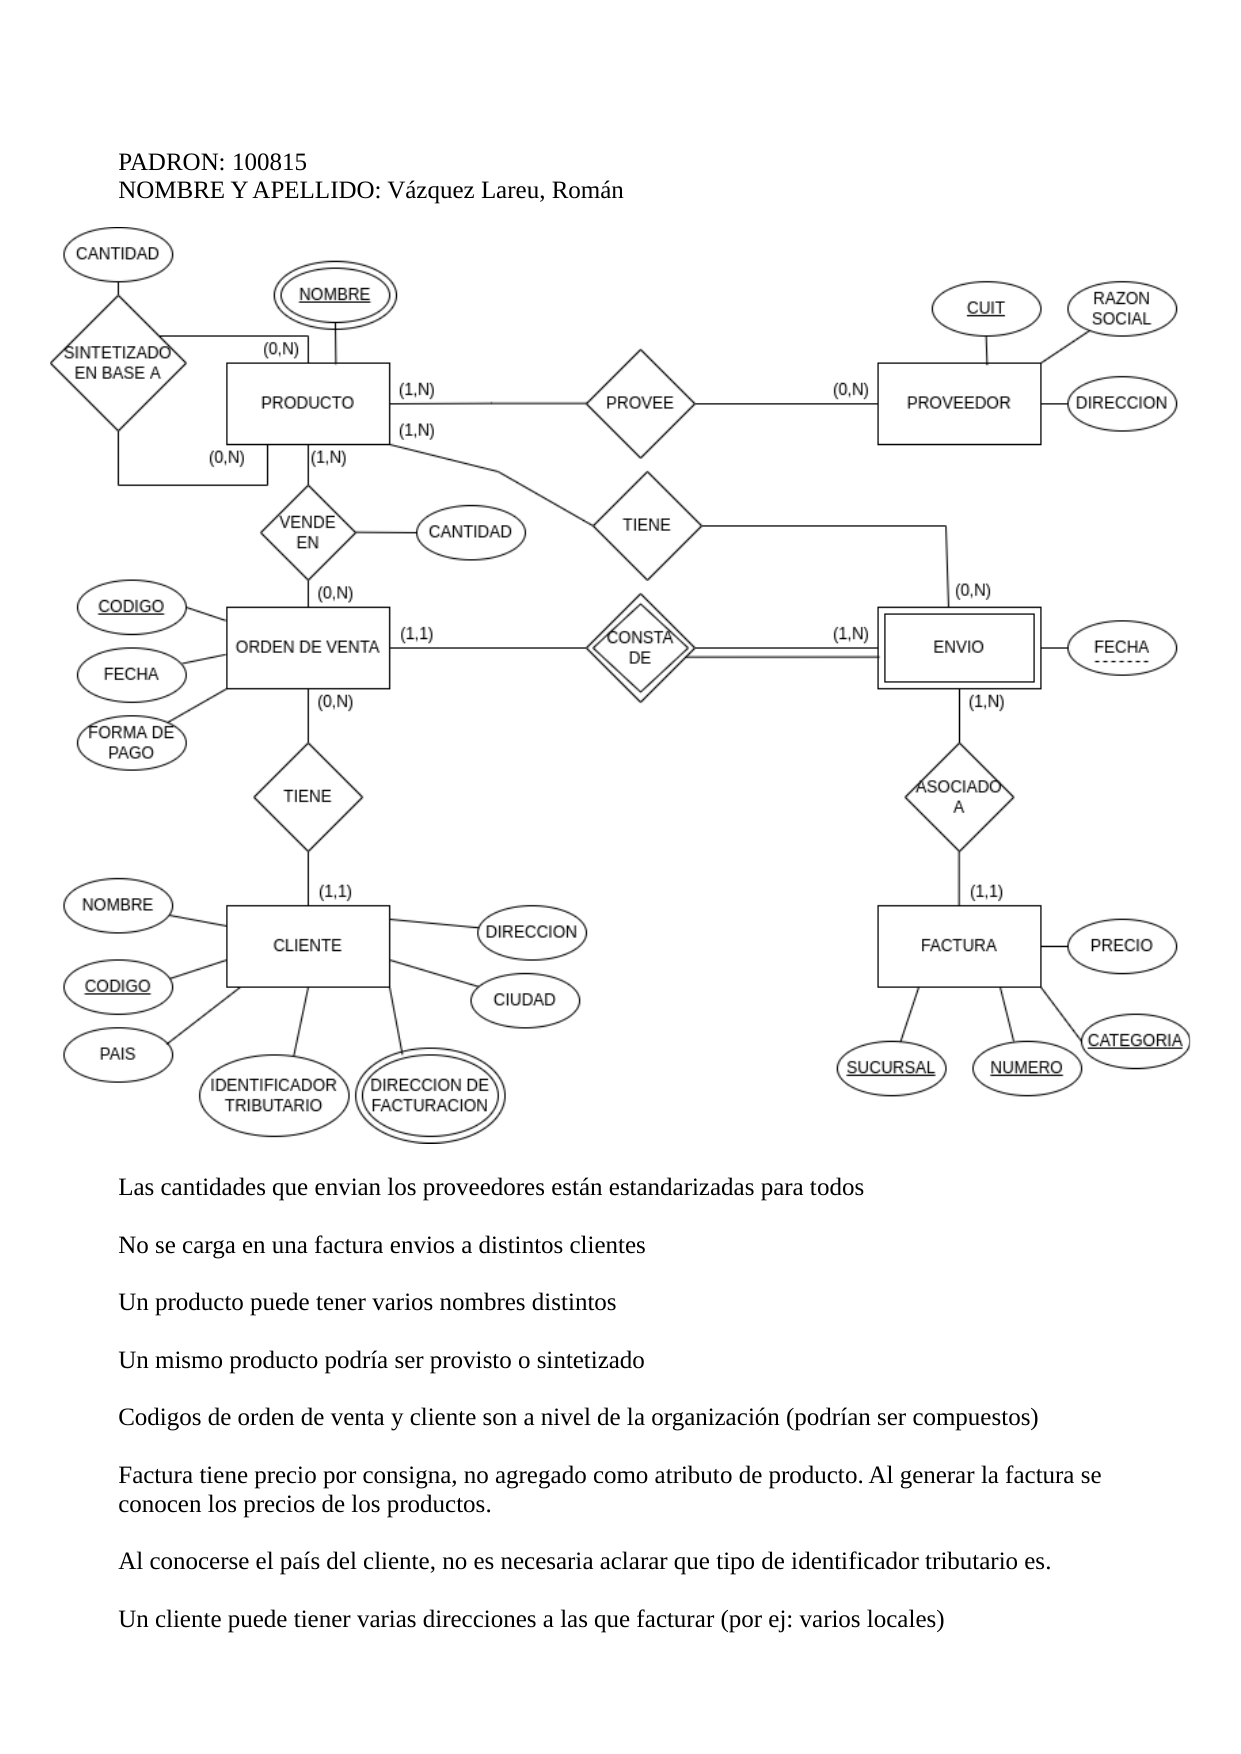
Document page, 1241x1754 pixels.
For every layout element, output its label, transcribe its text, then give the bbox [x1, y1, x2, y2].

text Factura tiene precio por consigna, no agregado como atributo de producto. Al generar la factura se conocen los precios de los productos. [118, 1460, 1122, 1517]
text PADRON: 100815 [118, 147, 1122, 176]
text Al conocerse el país del cliente, no es necesaria aclarar que tipo de identificador tributario es. [118, 1546, 1122, 1575]
text Codigos de orden de venta y cliente son a nivel de la organización (podrían ser compuestos) [118, 1402, 1122, 1431]
text NOMBRE Y APELLIDO: Vázquez Lareu, Román [118, 176, 1122, 204]
text Un cliente puede tiener varias direcciones a las que facturar (por ej: varios locales) [118, 1604, 1122, 1632]
text Un mismo producto podría ser provisto o sintetizado [118, 1345, 1122, 1374]
text No se carga en una factura envios a distintos clientes [118, 1230, 1122, 1259]
text Las cantidades que envian los proveedores están estandarizadas para todos [118, 1172, 1122, 1201]
picture [50, 227, 1191, 1144]
text Un producto puede tener varios nombres distintos [118, 1287, 1122, 1316]
